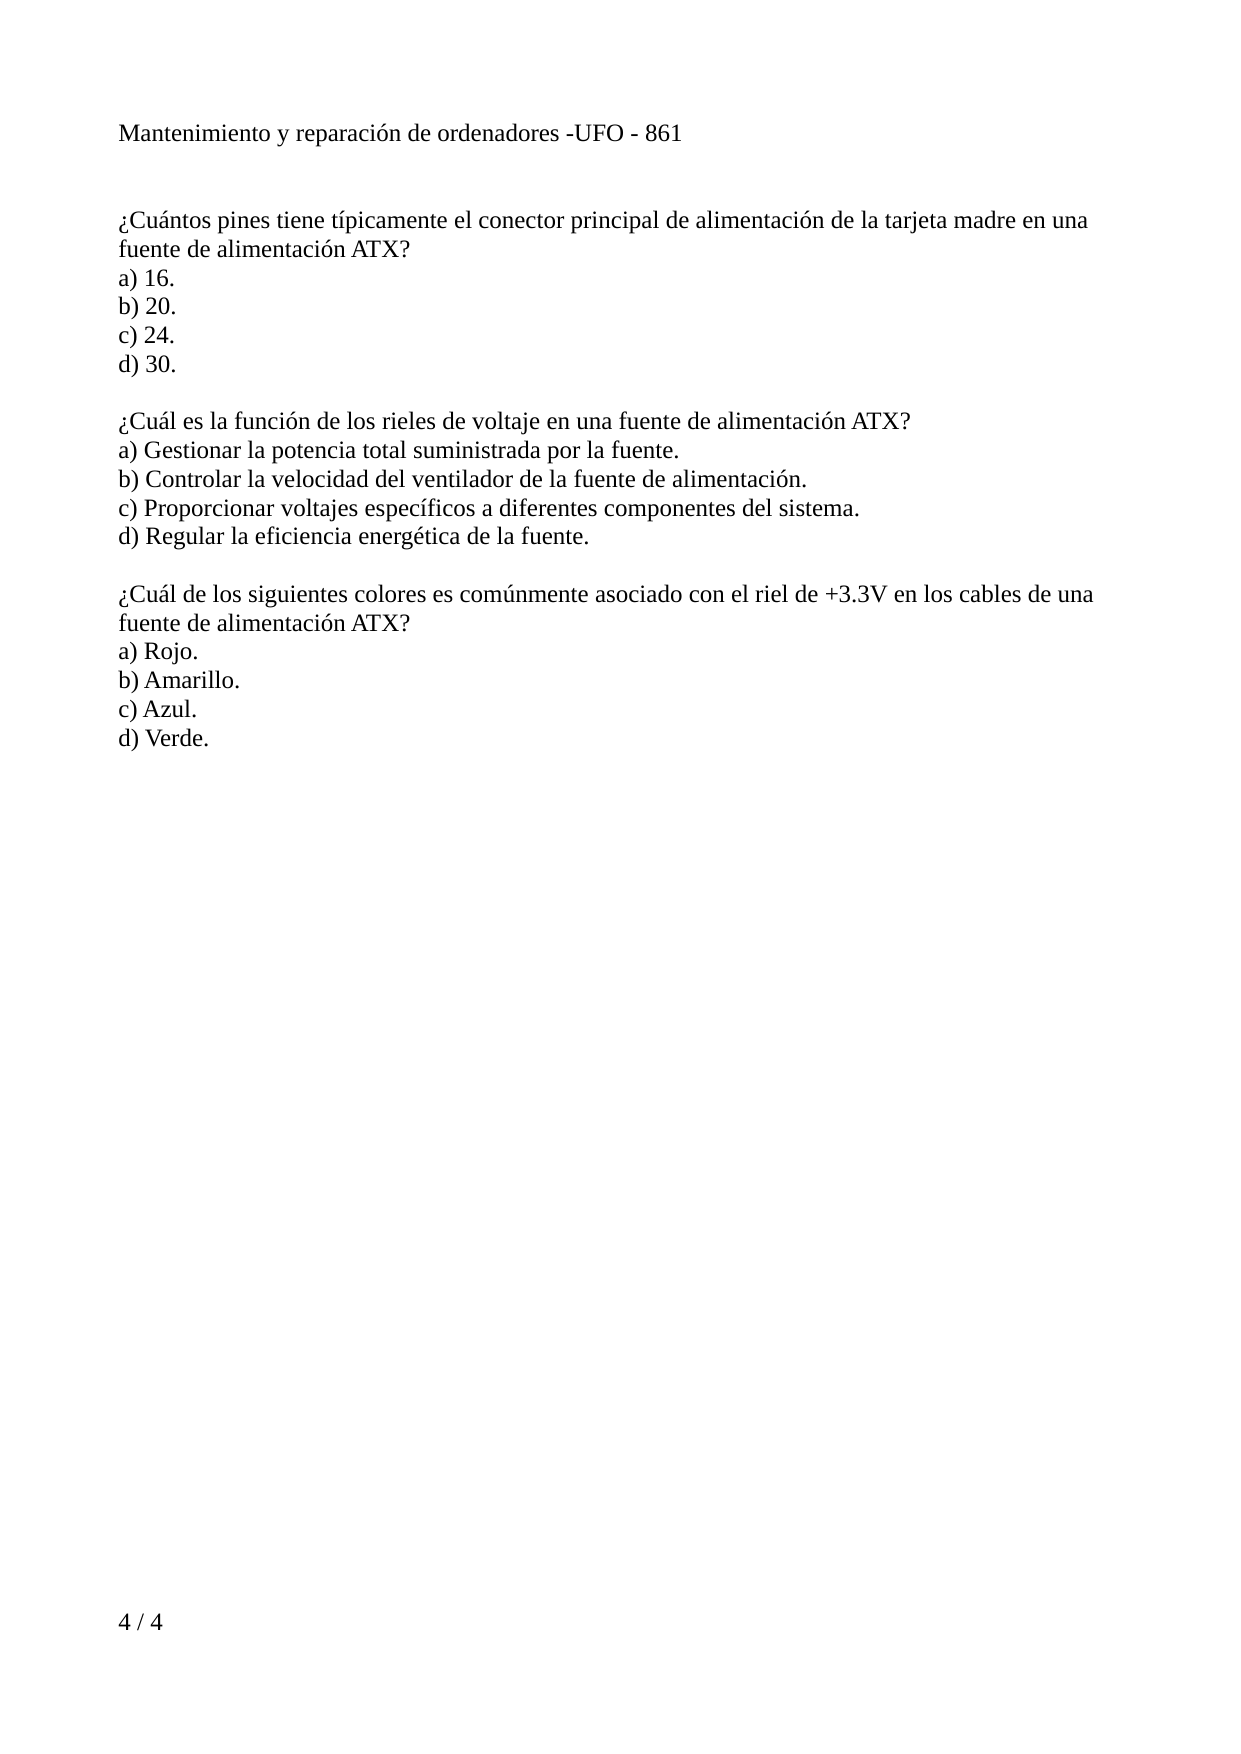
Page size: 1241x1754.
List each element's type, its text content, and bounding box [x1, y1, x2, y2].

text ¿Cuántos pines tiene típicamente el conector principal de alimentación de la tarjeta madre en una fuente de alimentación ATX? [118, 205, 1122, 263]
text a) Gestionar la potencia total suministrada por la fuente. [118, 435, 1122, 464]
text c) Azul. [118, 694, 1122, 723]
text c) 24. [118, 320, 1122, 349]
text d) Verde. [118, 723, 1122, 751]
text b) 20. [118, 291, 1122, 320]
text c) Proporcionar voltajes específicos a diferentes componentes del sistema. [118, 493, 1122, 521]
text a) Rojo. [118, 636, 1122, 665]
text a) 16. [118, 263, 1122, 291]
text ¿Cuál es la función de los rieles de voltaje en una fuente de alimentación ATX? [118, 406, 1122, 435]
text b) Controlar la velocidad del ventilador de la fuente de alimentación. [118, 464, 1122, 493]
text b) Amarillo. [118, 665, 1122, 694]
text d) Regular la eficiencia energética de la fuente. [118, 521, 1122, 550]
text d) 30. [118, 349, 1122, 378]
text ¿Cuál de los siguientes colores es comúnmente asociado con el riel de +3.3V en los cables de una fuente de alimentación ATX? [118, 579, 1122, 636]
